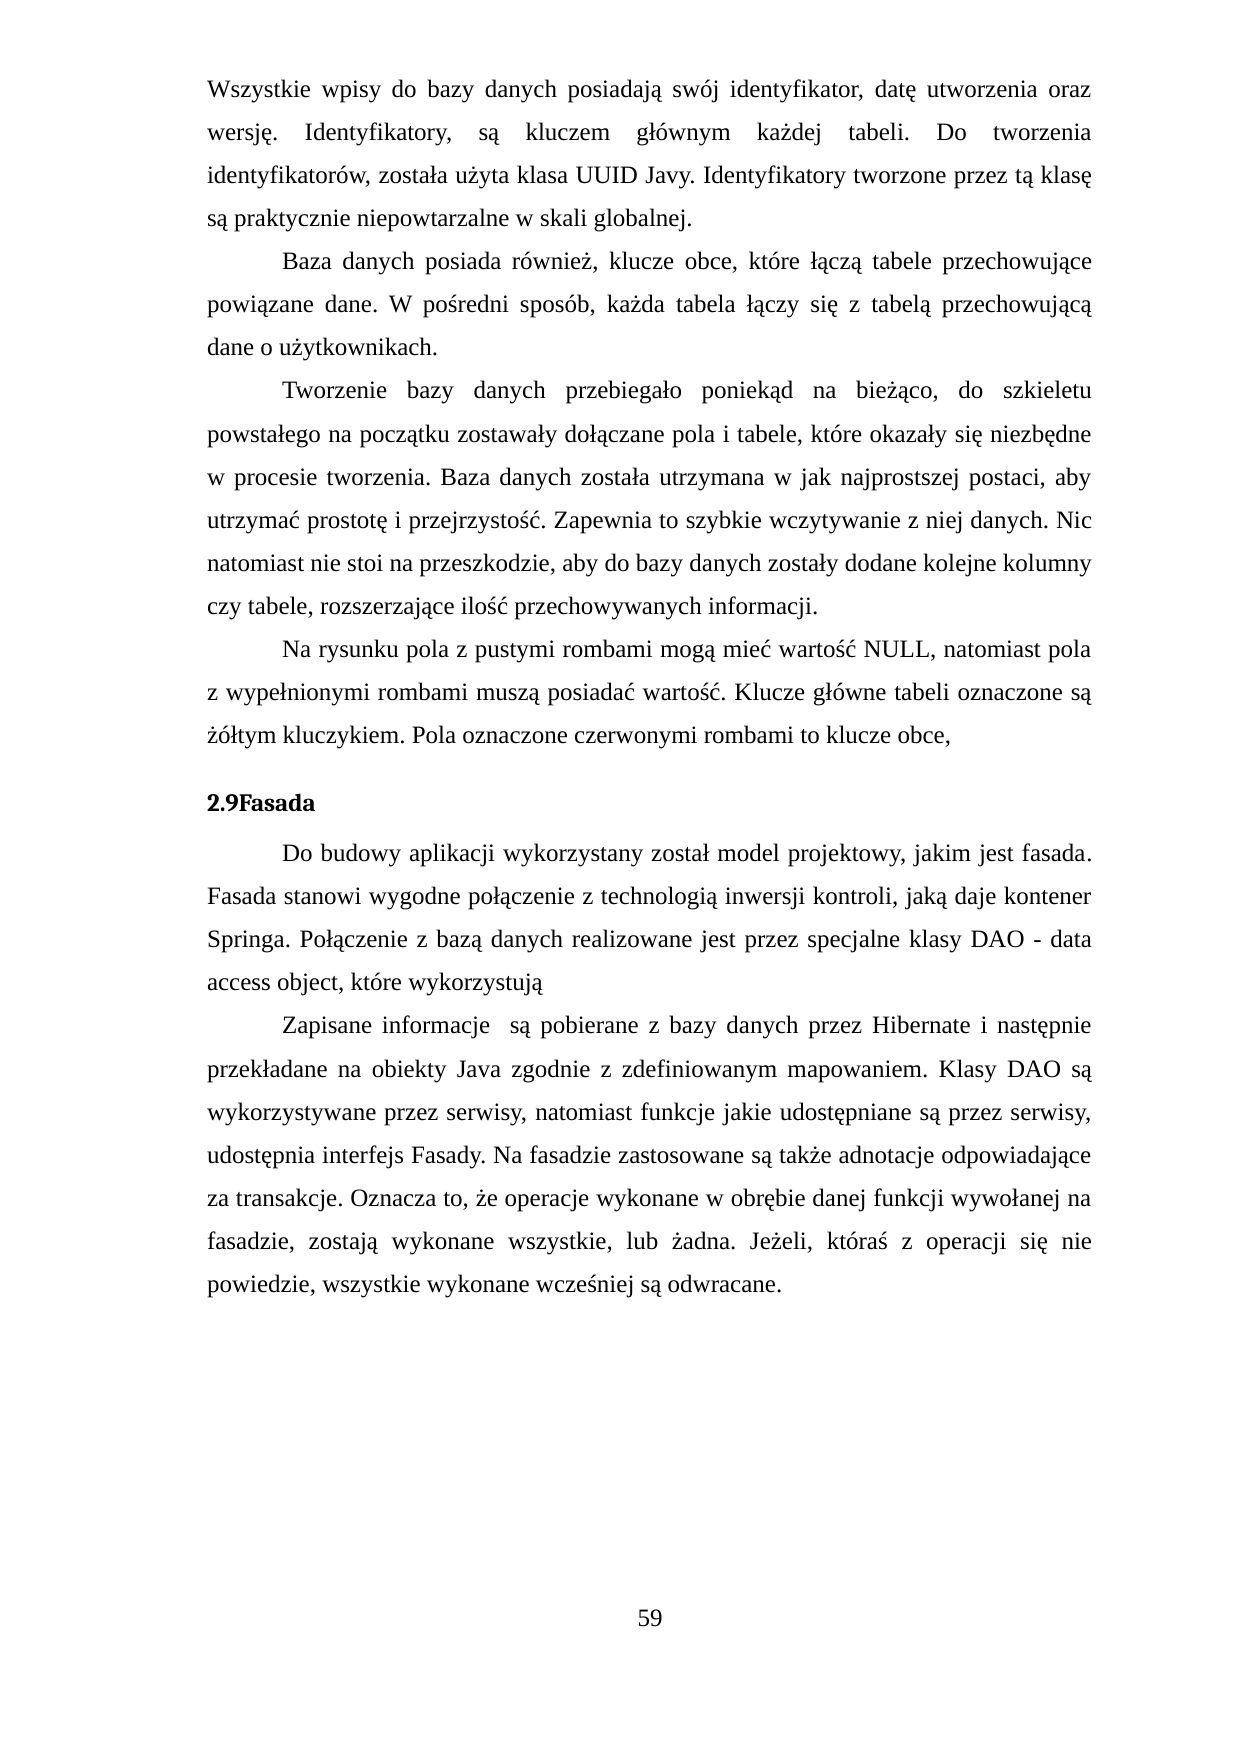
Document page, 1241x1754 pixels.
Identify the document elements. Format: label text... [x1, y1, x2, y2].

list Fasada [207, 789, 1092, 817]
text Wszystkie wpisy do bazy danych posiadają swój identyfikator, datę utworzenia oraz wersję. Identyfikatory, są kluczem głównym każdej tabeli. Do tworzenia identyfikatorów, została użyta klasa UUID Javy. Identyfikatory tworzone przez tą klasę są praktycznie niepowtarzalne w skali globalnej. [207, 74, 1092, 232]
text Baza danych posiada również, klucze obce, które łączą tabele przechowujące powiązane dane. W pośredni sposób, każda tabela łączy się z tabelą przechowującą dane o użytkownikach. [207, 246, 1092, 361]
text Do budowy aplikacji wykorzystany został model projektowy, jakim jest fasada. Fasada stanowi wygodne połączenie z technologią inwersji kontroli, jaką daje kontener Springa. Połączenie z bazą danych realizowane jest przez specjalne klasy DAO - data access object, które wykorzystują [207, 838, 1092, 996]
text Tworzenie bazy danych przebiegało poniekąd na bieżąco, do szkieletu powstałego na początku zostawały dołączane pola i tabele, które okazały się niezbędne w procesie tworzenia. Baza danych została utrzymana w jak najprostszej postaci, aby utrzymać prostotę i przejrzystość. Zapewnia to szybkie wczytywanie z niej danych. Nic natomiast nie stoi na przeszkodzie, aby do bazy danych zostały dodane kolejne kolumny czy tabele, rozszerzające ilość przechowywanych informacji. [207, 376, 1092, 620]
text Zapisane informacje są pobierane z bazy danych przez Hibernate i następnie przekładane na obiekty Java zgodnie z zdefiniowanym mapowaniem. Klasy DAO są wykorzystywane przez serwisy, natomiast funkcje jakie udostępniane są przez serwisy, udostępnia interfejs Fasady. Na fasadzie zastosowane są także adnotacje odpowiadające za transakcje. Oznacza to, że operacje wykonane w obrębie danej funkcji wywołanej na fasadzie, zostają wykonane wszystkie, lub żadna. Jeżeli, któraś z operacji się nie powiedzie, wszystkie wykonane wcześniej są odwracane. [207, 1011, 1092, 1298]
text Na rysunku pola z pustymi rombami mogą mieć wartość NULL, natomiast pola z wypełnionymi rombami muszą posiadać wartość. Klucze główne tabeli oznaczone są żółtym kluczykiem. Pola oznaczone czerwonymi rombami to klucze obce, [207, 634, 1092, 749]
